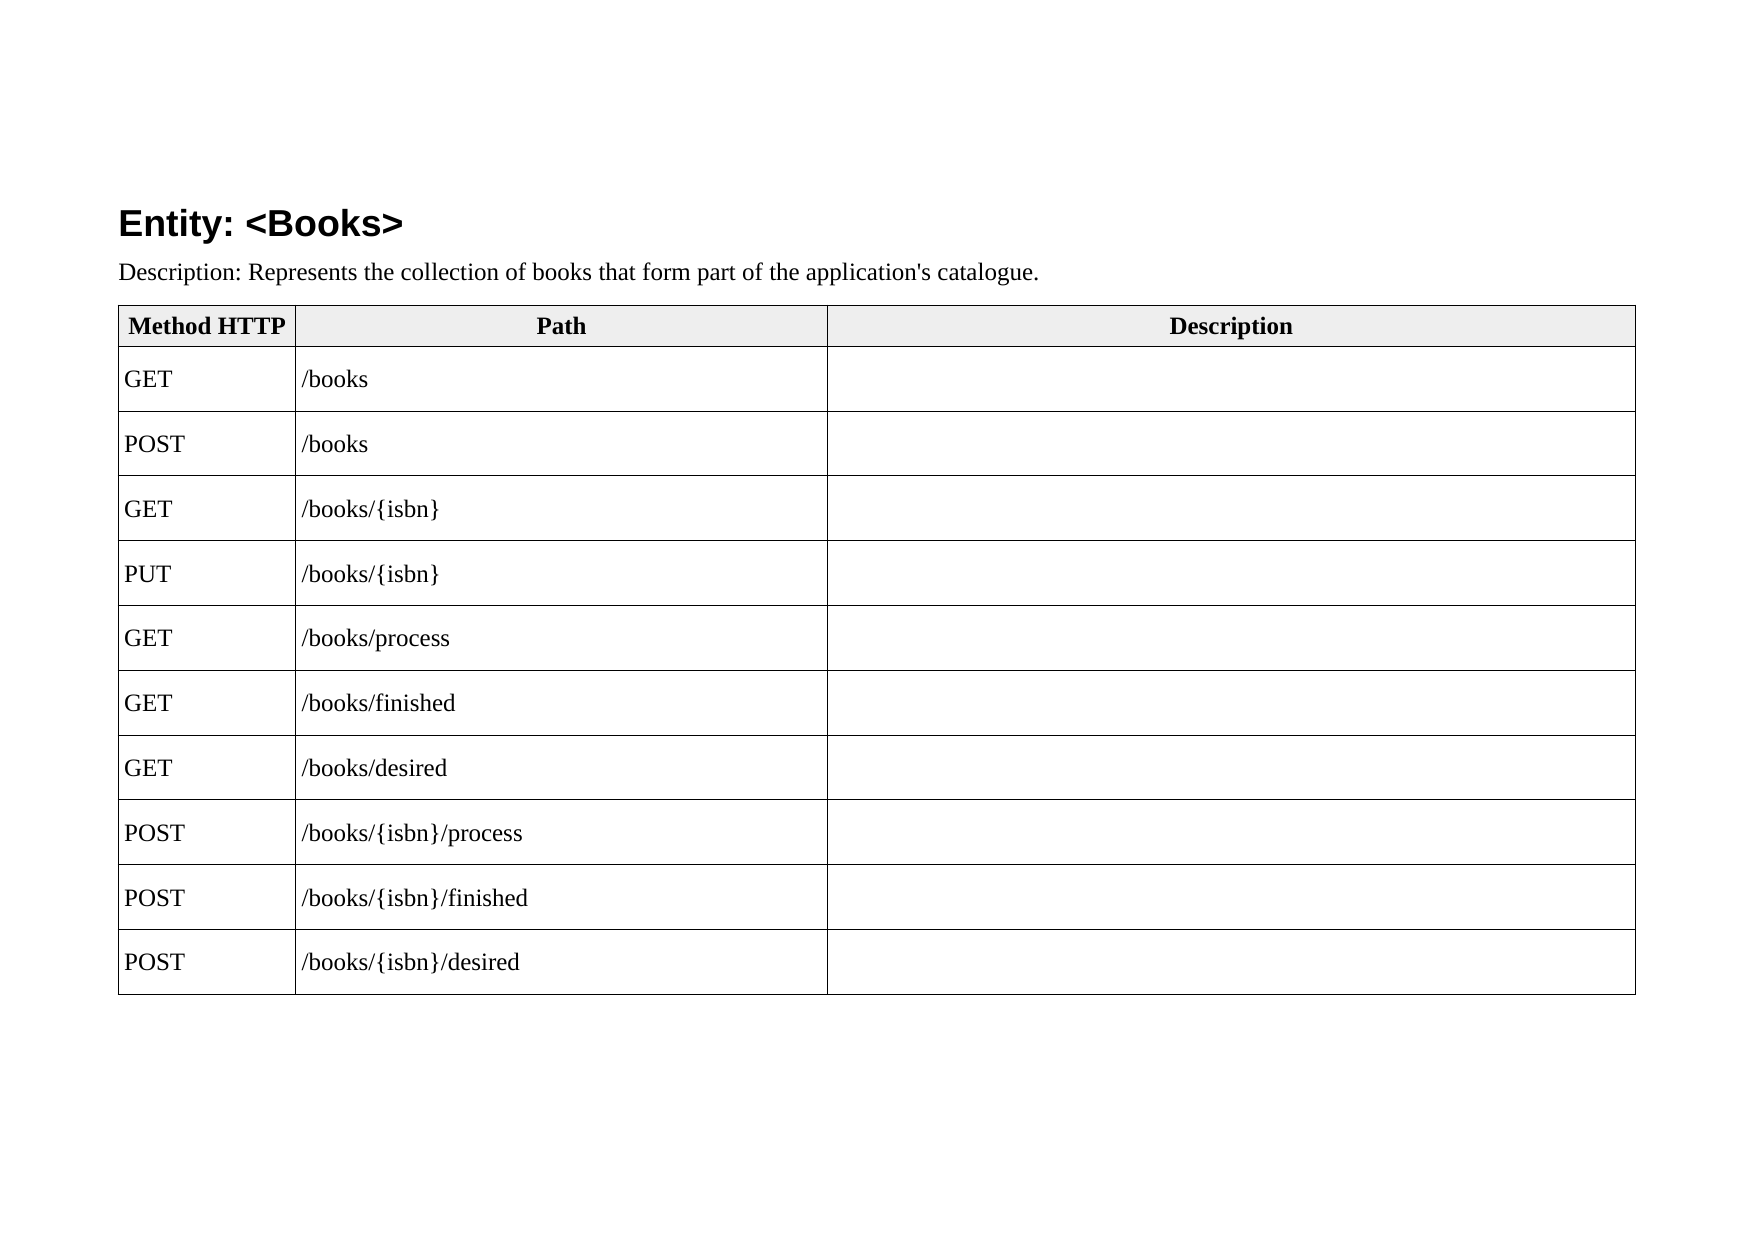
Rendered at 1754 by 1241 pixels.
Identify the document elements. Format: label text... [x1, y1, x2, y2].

table_cell /books [296, 412, 827, 475]
table_cell [828, 541, 1635, 605]
table_header Description [828, 306, 1635, 346]
table_cell [828, 800, 1635, 864]
table_cell /books/{isbn}/desired [296, 930, 827, 994]
table_cell /books/process [296, 606, 827, 670]
table_cell [828, 347, 1635, 411]
table_cell POST [119, 930, 295, 994]
table_cell GET [119, 476, 295, 540]
subtitle Entity: <Books> [118, 201, 1636, 244]
table_cell /books/{isbn} [296, 541, 827, 605]
table_cell [828, 606, 1635, 670]
table_header Path [296, 306, 827, 346]
table_cell POST [119, 412, 295, 475]
table_cell GET [119, 671, 295, 734]
table_cell [828, 930, 1635, 994]
table_cell [828, 671, 1635, 734]
table_cell /books/{isbn}/process [296, 800, 827, 864]
table_cell /books/finished [296, 671, 827, 734]
table_header Method HTTP [119, 306, 295, 346]
table_cell /books/{isbn} [296, 476, 827, 540]
table_cell [828, 865, 1635, 929]
table_cell /books/{isbn}/finished [296, 865, 827, 929]
table_cell [828, 412, 1635, 475]
table_cell GET [119, 736, 295, 799]
table_cell POST [119, 865, 295, 929]
table_cell GET [119, 606, 295, 670]
table_cell PUT [119, 541, 295, 605]
table_cell [828, 736, 1635, 799]
table_cell /books [296, 347, 827, 411]
table_cell /books/desired [296, 736, 827, 799]
table_cell GET [119, 347, 295, 411]
table_cell [828, 476, 1635, 540]
text Description: Represents the collection of books that form part of the application's catalogue. [118, 257, 1636, 286]
table_cell POST [119, 800, 295, 864]
